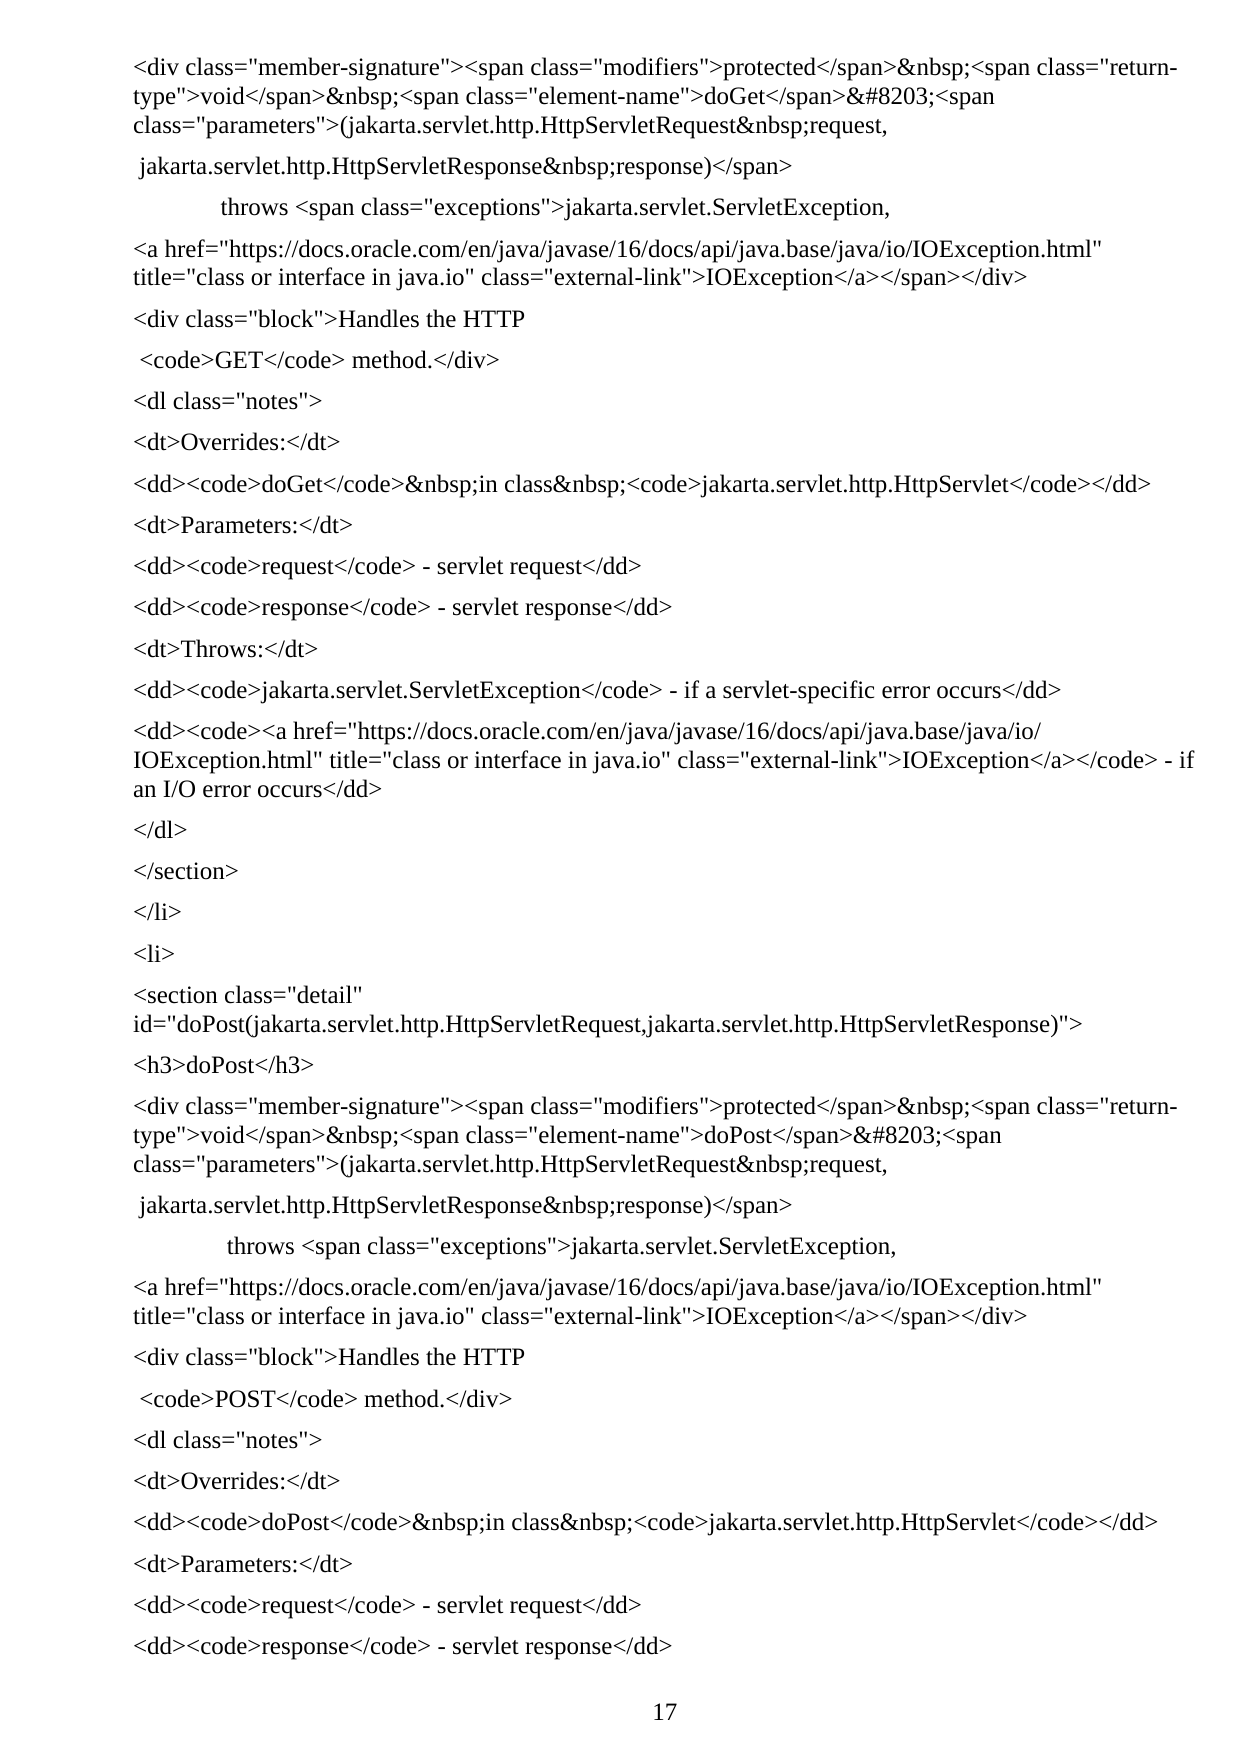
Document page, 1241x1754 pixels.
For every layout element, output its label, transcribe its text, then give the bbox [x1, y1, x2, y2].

text <h3>doPost</h3> [133, 1050, 1196, 1079]
text <code>GET</code> method.</div> [133, 345, 1196, 374]
text jakarta.servlet.http.HttpServletResponse&nbsp;response)</span> [133, 151, 1196, 180]
text </li> [133, 897, 1196, 926]
text <dt>Parameters:</dt> [133, 1549, 1196, 1577]
text throws <span class="exceptions">jakarta.servlet.ServletException, [133, 192, 1196, 221]
text <dd><code>doGet</code>&nbsp;in class&nbsp;<code>jakarta.servlet.http.HttpServlet</code></dd> [133, 469, 1196, 497]
text <dl class="notes"> [133, 386, 1196, 415]
text <div class="block">Handles the HTTP [133, 1342, 1196, 1371]
text <dd><code>jakarta.servlet.ServletException</code> - if a servlet-specific error occurs</dd> [133, 675, 1196, 704]
text <dd><code>doPost</code>&nbsp;in class&nbsp;<code>jakarta.servlet.http.HttpServlet</code></dd> [133, 1507, 1196, 1536]
text <dt>Overrides:</dt> [133, 427, 1196, 456]
text <div class="member-signature"><span class="modifiers">protected</span>&nbsp;<span class="return-type">void</span>&nbsp;<span class="element-name">doGet</span>&#8203;<span class="parameters">(jakarta.servlet.http.HttpServletRequest&nbsp;request, [133, 52, 1196, 139]
text jakarta.servlet.http.HttpServletResponse&nbsp;response)</span> [133, 1190, 1196, 1219]
text <code>POST</code> method.</div> [133, 1384, 1196, 1412]
text <dd><code>response</code> - servlet response</dd> [133, 1631, 1196, 1660]
text <a href="https://docs.oracle.com/en/java/javase/16/docs/api/java.base/java/io/IOException.html" title="class or interface in java.io" class="external-link">IOException</a></span></div> [133, 234, 1196, 291]
text <dt>Throws:</dt> [133, 634, 1196, 662]
text <dt>Overrides:</dt> [133, 1466, 1196, 1495]
text <dt>Parameters:</dt> [133, 510, 1196, 539]
text <section class="detail" id="doPost(jakarta.servlet.http.HttpServletRequest,jakarta.servlet.http.HttpServletResponse)"> [133, 980, 1196, 1037]
text </section> [133, 856, 1196, 885]
text <li> [133, 939, 1196, 967]
text throws <span class="exceptions">jakarta.servlet.ServletException, [133, 1231, 1196, 1260]
text <div class="member-signature"><span class="modifiers">protected</span>&nbsp;<span class="return-type">void</span>&nbsp;<span class="element-name">doPost</span>&#8203;<span class="parameters">(jakarta.servlet.http.HttpServletRequest&nbsp;request, [133, 1091, 1196, 1177]
text <dd><code>request</code> - servlet request</dd> [133, 1590, 1196, 1619]
text <dl class="notes"> [133, 1425, 1196, 1454]
text <dd><code><a href="https://docs.oracle.com/en/java/javase/16/docs/api/java.base/java/io/IOException.html" title="class or interface in java.io" class="external-link">IOException</a></code> - if an I/O error occurs</dd> [133, 716, 1196, 802]
text <dd><code>request</code> - servlet request</dd> [133, 551, 1196, 580]
text <div class="block">Handles the HTTP [133, 304, 1196, 332]
text <a href="https://docs.oracle.com/en/java/javase/16/docs/api/java.base/java/io/IOException.html" title="class or interface in java.io" class="external-link">IOException</a></span></div> [133, 1272, 1196, 1330]
text </dl> [133, 815, 1196, 844]
text <dd><code>response</code> - servlet response</dd> [133, 592, 1196, 621]
